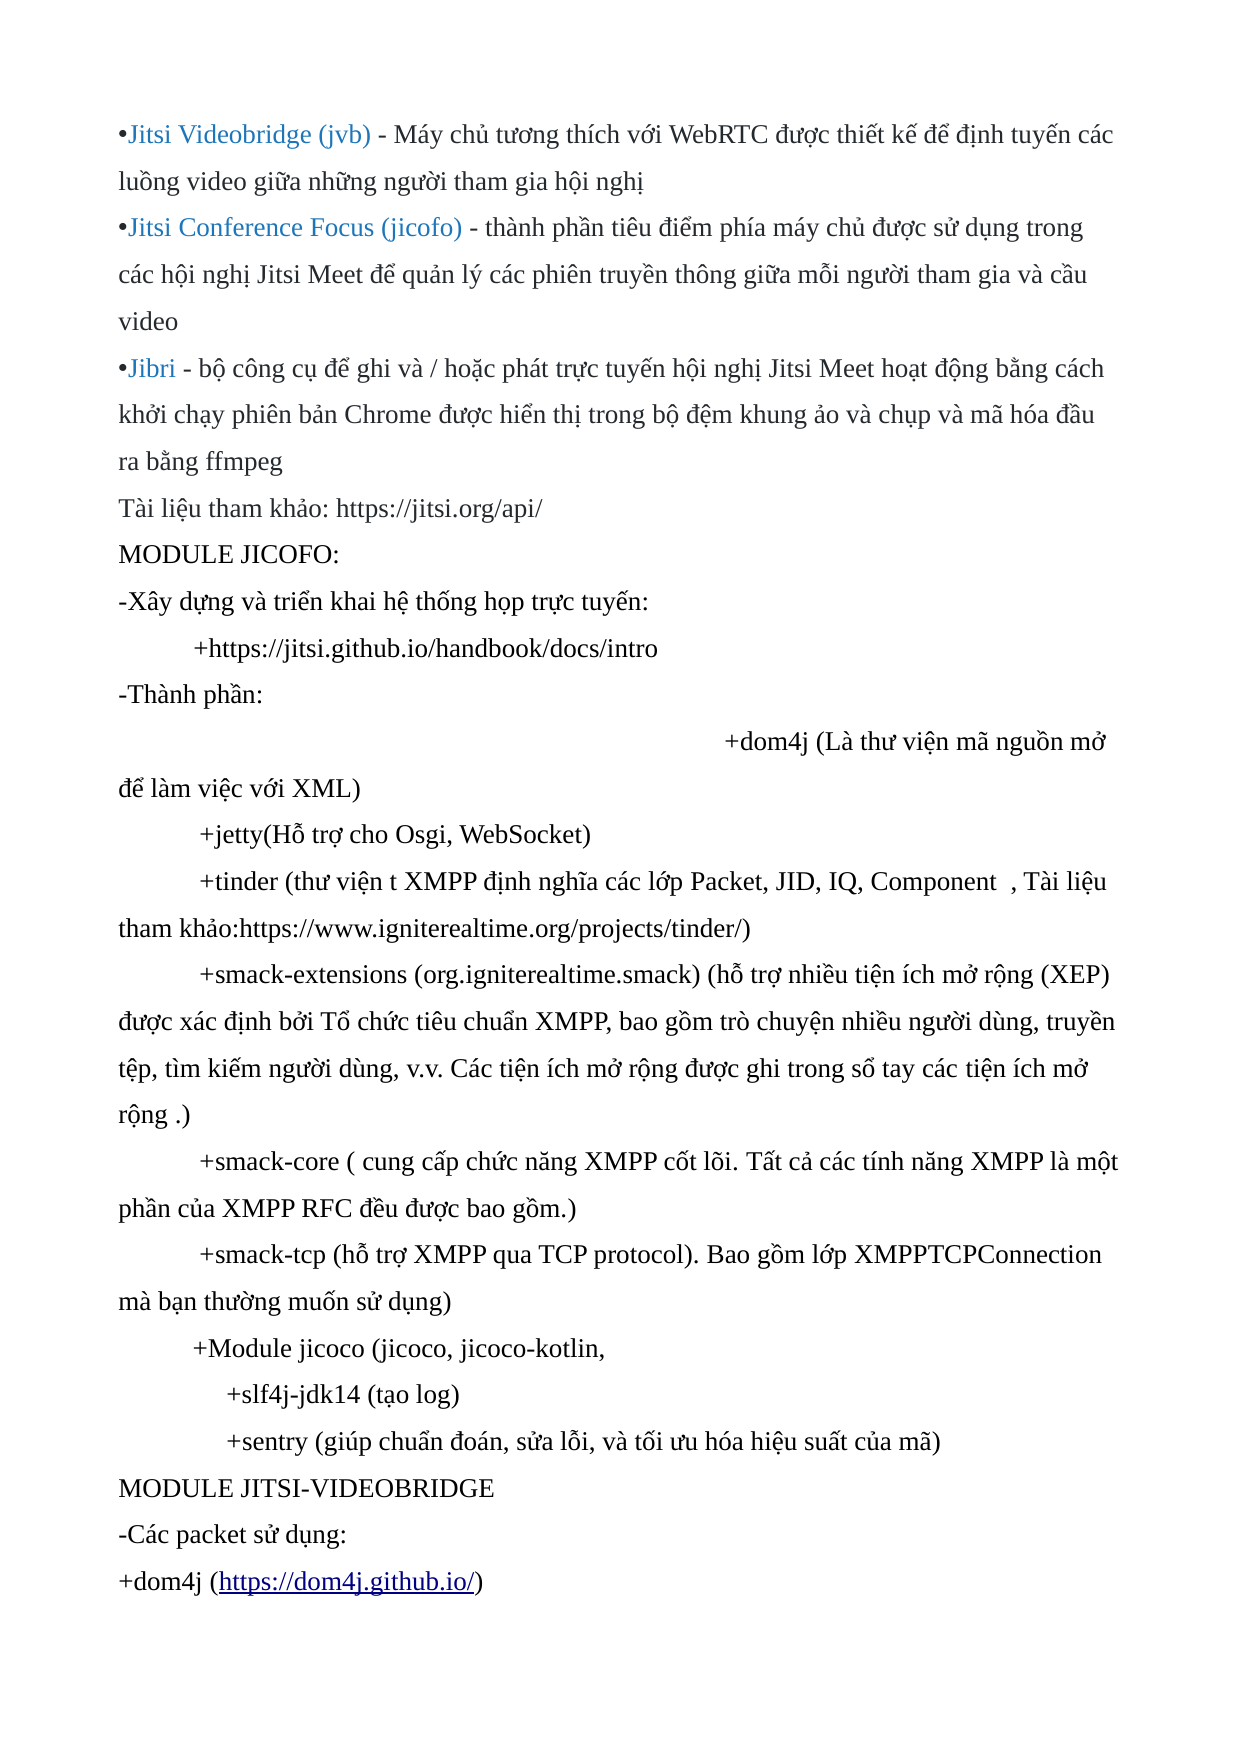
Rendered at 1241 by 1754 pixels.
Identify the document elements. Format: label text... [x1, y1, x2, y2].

text -Thành phần: [118, 678, 1122, 709]
text -Các packet sử dụng: [118, 1518, 1122, 1549]
text +dom4j (https://dom4j.github.io/) [118, 1565, 1122, 1596]
text +smack-core ( cung cấp chức năng XMPP cốt lõi. Tất cả các tính năng XMPP là một phần của XMPP RFC đều được bao gồm.) [118, 1145, 1122, 1223]
text +jetty(Hỗ trợ cho Osgi, WebSocket) [118, 818, 1122, 849]
text +sentry (giúp chuẩn đoán, sửa lỗi, và tối ưu hóa hiệu suất của mã) [118, 1425, 1122, 1456]
list Jibri - bộ công cụ để ghi và / hoặc phát trực tuyến hội nghị Jitsi Meet hoạt động bằng cách khởi chạy phiên bản Chrome được hiển thị trong bộ đệm khung ảo và chụp và mã hóa đầu ra bằng ffmpeg [118, 352, 1122, 476]
text +smack-extensions (org.igniterealtime.smack) (hỗ trợ nhiều tiện ích mở rộng (XEP) được xác định bởi Tổ chức tiêu chuẩn XMPP, bao gồm trò chuyện nhiều người dùng, truyền tệp, tìm kiếm người dùng, v.v. Các tiện ích mở rộng được ghi trong sổ tay các tiện ích mở rộng .) [118, 958, 1122, 1129]
text -Xây dựng và triển khai hệ thống họp trực tuyến: [118, 585, 1122, 616]
text MODULE JICOFO: [118, 538, 1122, 569]
text +Module jicoco (jicoco, jicoco-kotlin, [118, 1332, 1122, 1363]
text +smack-tcp (hỗ trợ XMPP qua TCP protocol). Bao gồm lớp XMPPTCPConnection mà bạn thường muốn sử dụng) [118, 1238, 1122, 1316]
text MODULE JITSI-VIDEOBRIDGE [118, 1472, 1122, 1503]
text +https://jitsi.github.io/handbook/docs/intro [118, 632, 1122, 663]
list Jitsi Conference Focus (jicofo) - thành phần tiêu điểm phía máy chủ được sử dụng trong các hội nghị Jitsi Meet để quản lý các phiên truyền thông giữa mỗi người tham gia và cầu video [118, 212, 1122, 336]
list Tài liệu tham khảo: https://jitsi.org/api/ [118, 492, 1122, 523]
text +tinder (thư viện t XMPP định nghĩa các lớp Packet, JID, IQ, Component , Tài liệu tham khảo:https://www.igniterealtime.org/projects/tinder/) [118, 865, 1122, 943]
text +slf4j-jdk14 (tạo log) [118, 1378, 1122, 1409]
text +dom4j (Là thư viện mã nguồn mở để làm việc với XML) [118, 725, 1122, 803]
list Jitsi Videobridge (jvb) - Máy chủ tương thích với WebRTC được thiết kế để định tuyến các luồng video giữa những người tham gia hội nghị [118, 118, 1122, 196]
